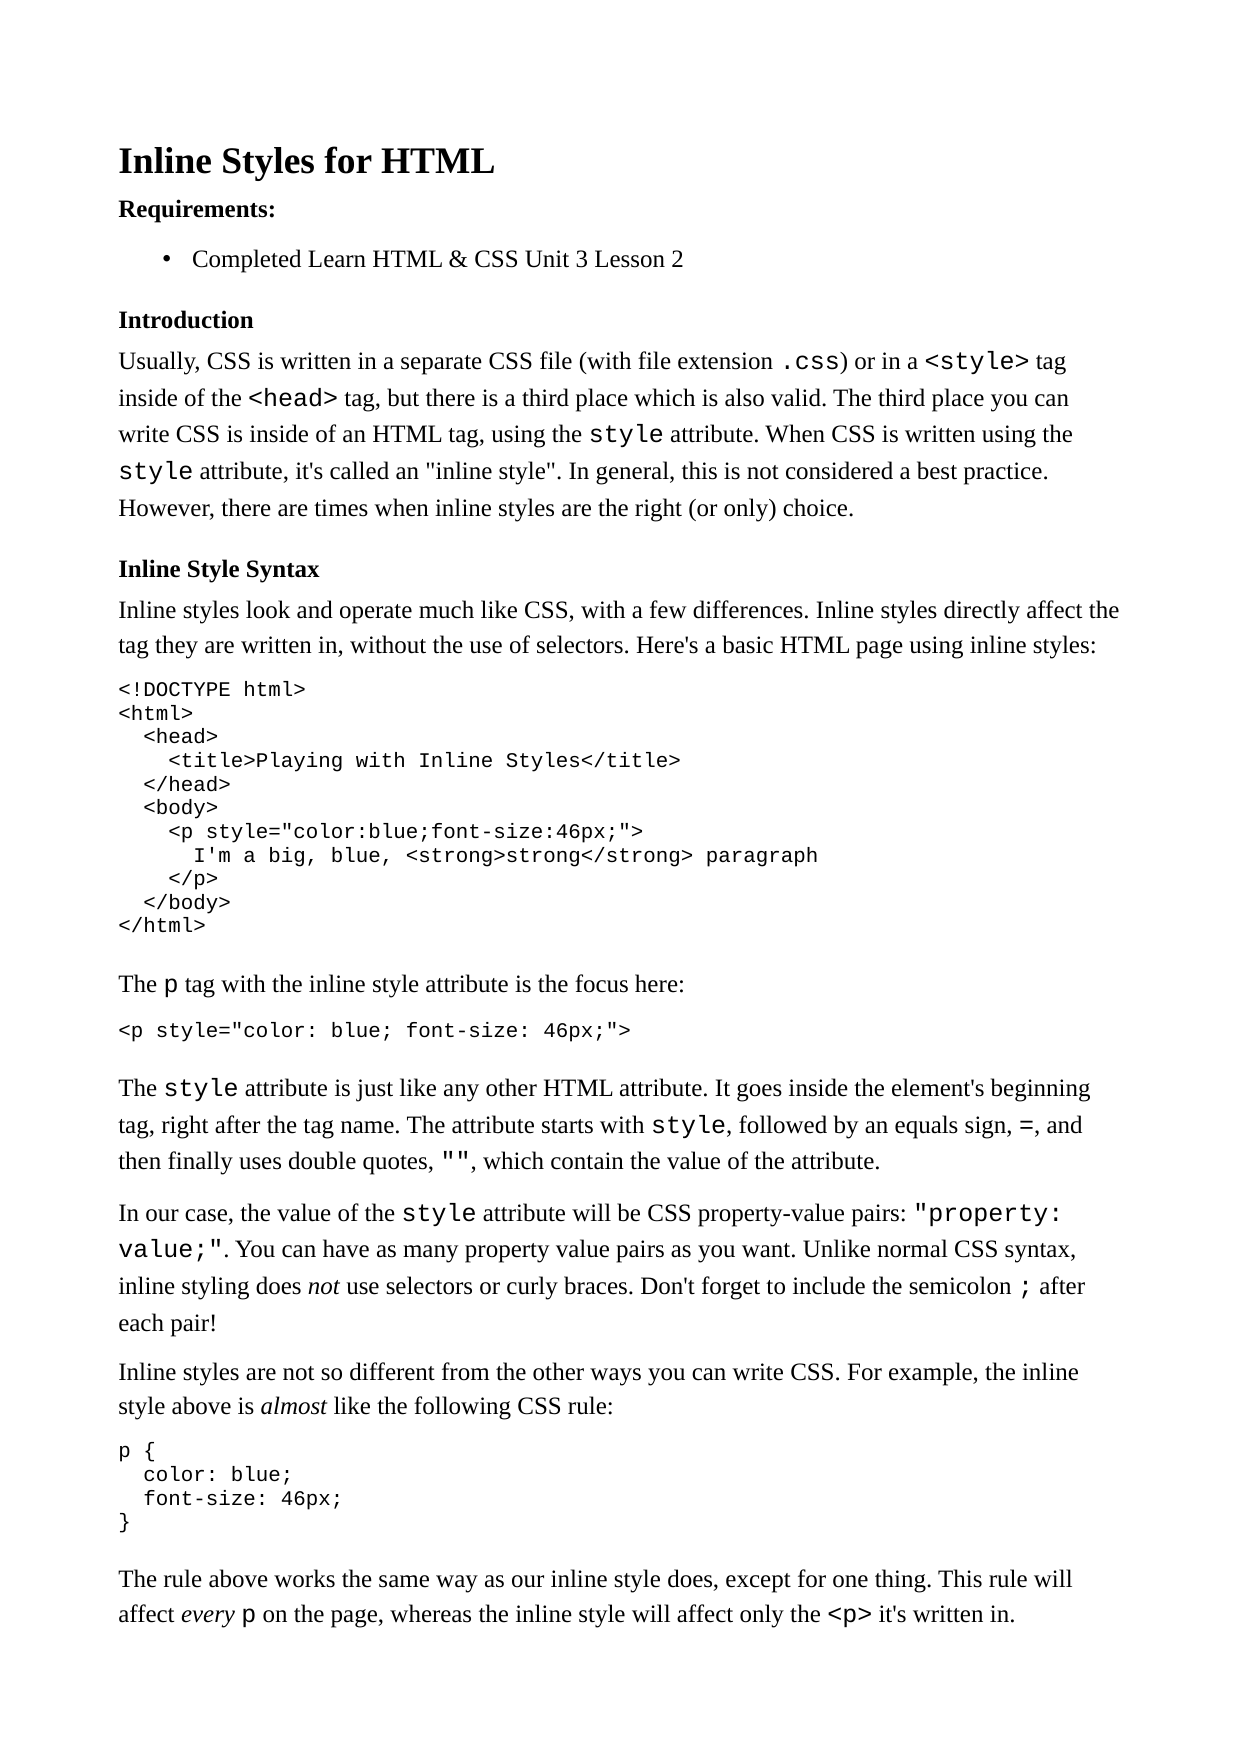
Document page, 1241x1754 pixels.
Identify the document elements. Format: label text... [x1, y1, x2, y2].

text <head> [118, 726, 1122, 750]
text <title>Playing with Inline Styles</title> [118, 750, 1122, 774]
text color: blue; [118, 1464, 1122, 1488]
text <p style="color:blue;font-size:46px;"> [118, 821, 1122, 844]
text Inline styles are not so different from the other ways you can write CSS. For example, the inline style above is almost like the following CSS rule: [118, 1357, 1122, 1420]
text In our case, the value of the style attribute will be CSS property-value pairs: "property: value;". You can have as many property value pairs as you want. Unlike normal CSS syntax, inline styling does not use selectors or curly braces. Don't forget to include the semicolon ; after each pair! [118, 1198, 1122, 1336]
text <html> [118, 703, 1122, 726]
text <body> [118, 797, 1122, 821]
subtitle Introduction [118, 305, 1122, 334]
text <!DOCTYPE html> [118, 679, 1122, 703]
text The rule above works the same way as our inline style does, except for one thing. This rule will affect every p on the page, whereas the inline style will affect only the <p> it's written in. [118, 1564, 1122, 1630]
subtitle Inline Style Syntax [118, 554, 1122, 583]
text <p style="color: blue; font-size: 46px;"> [118, 1020, 1122, 1044]
text Usually, CSS is written in a separate CSS file (with file extension .css) or in a <style> tag inside of the <head> tag, but there is a third place which is also valid. The third place you can write CSS is inside of an HTML tag, using the style attribute. When CSS is written using the style attribute, it's called an "inline style". In general, this is not considered a best practice. However, there are times when inline styles are the right (or only) choice. [118, 346, 1122, 521]
text </body> [118, 892, 1122, 916]
text I'm a big, blue, <strong>strong</strong> paragraph [118, 844, 1122, 868]
text </head> [118, 774, 1122, 797]
text </p> [118, 868, 1122, 892]
text </html> [118, 916, 1122, 939]
text The style attribute is just like any other HTML attribute. It goes inside the element's beginning tag, right after the tag name. The attribute starts with style, followed by an equals sign, =, and then finally uses double quotes, "", which contain the value of the attribute. [118, 1073, 1122, 1177]
text Requirements: [118, 194, 1122, 223]
list Completed Learn HTML & CSS Unit 3 Lesson 2 [162, 244, 1122, 272]
text font-size: 46px; [118, 1488, 1122, 1511]
text Inline styles look and operate much like CSS, with a few differences. Inline styles directly affect the tag they are written in, without the use of selectors. Here's a basic HTML page using inline styles: [118, 596, 1122, 659]
text } [118, 1511, 1122, 1535]
subtitle Inline Styles for HTML [118, 139, 1122, 182]
text The p tag with the inline style attribute is the focus here: [118, 969, 1122, 999]
text p { [118, 1440, 1122, 1464]
